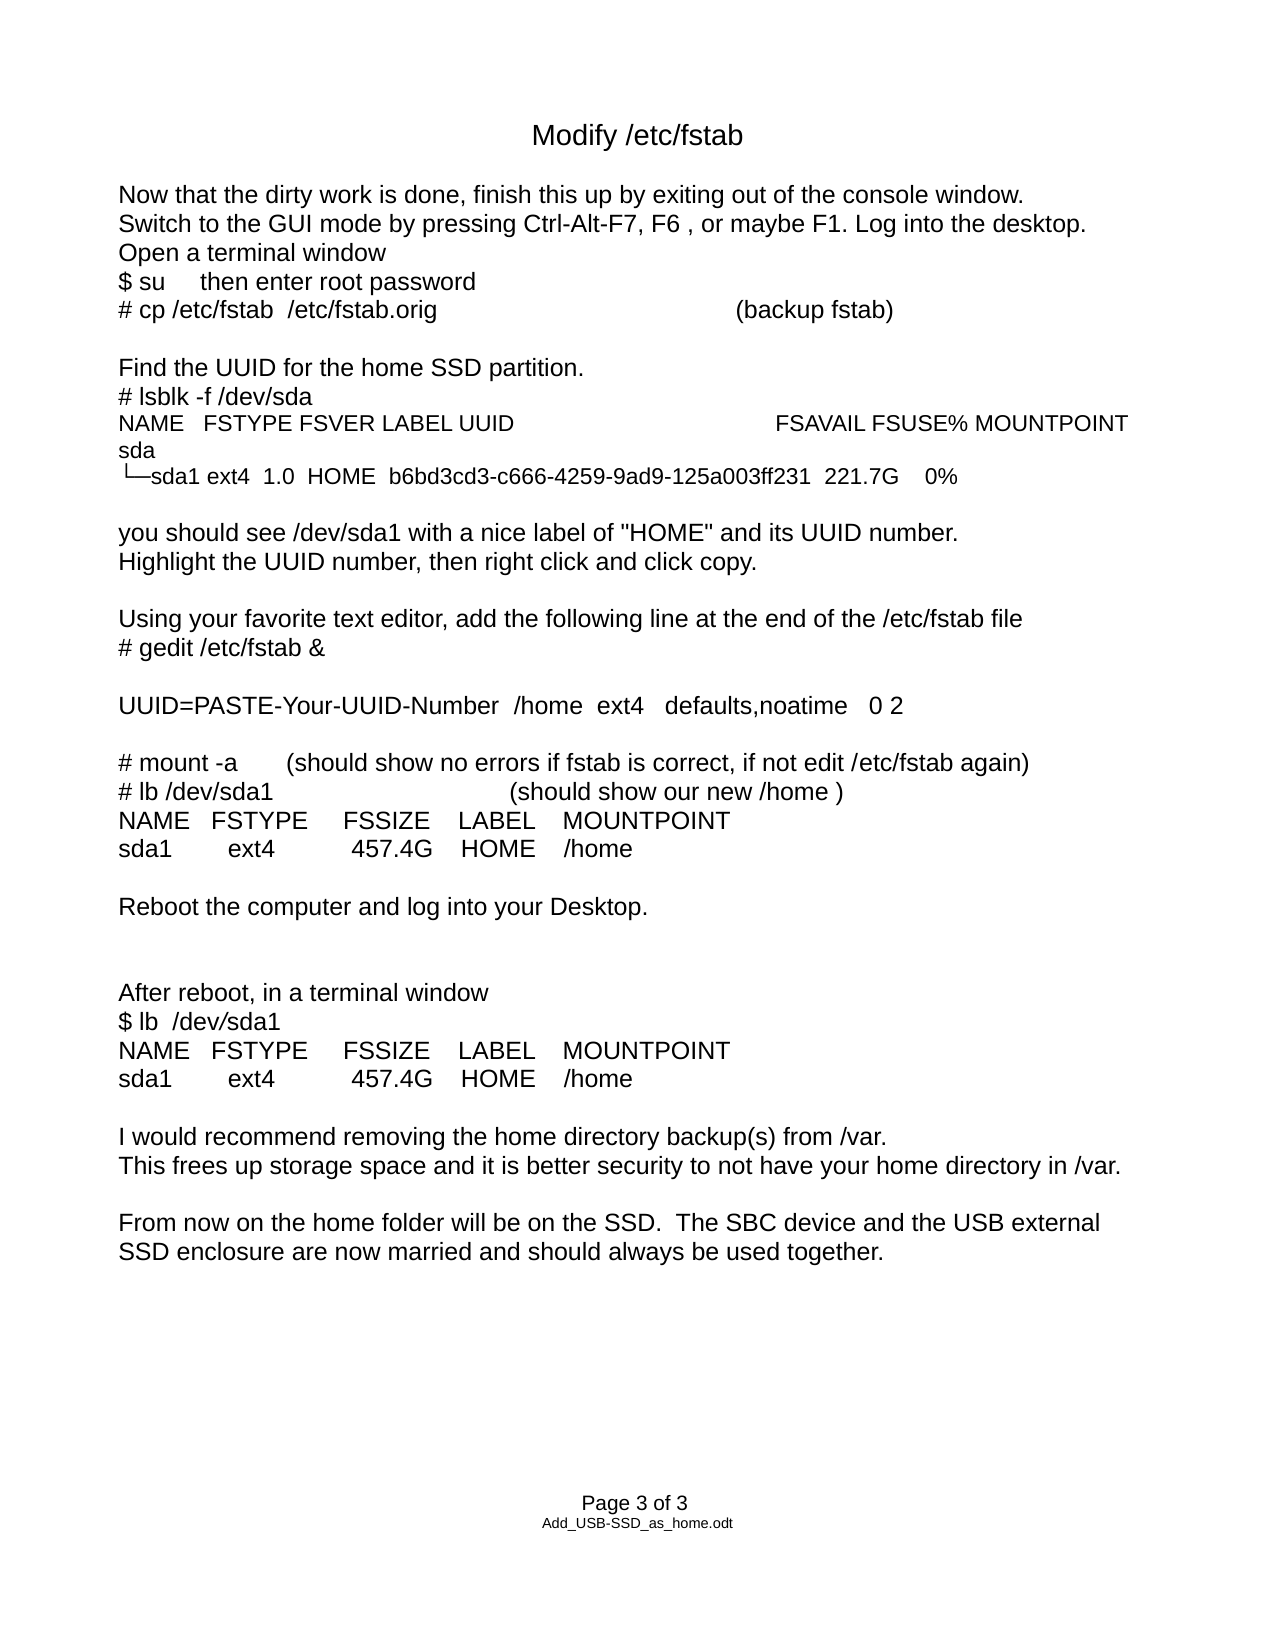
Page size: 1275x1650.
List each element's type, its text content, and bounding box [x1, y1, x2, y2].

text you should see /dev/sda1 with a nice label of "HOME" and its UUID number. [118, 518, 1157, 547]
text # lb /dev/sda1 (should show our new /home ) [118, 777, 1157, 806]
text I would recommend removing the home directory backup(s) from /var. [118, 1122, 1157, 1151]
text This frees up storage space and it is better security to not have your home directory in /var. [118, 1151, 1157, 1179]
text sda [118, 437, 1157, 463]
text Switch to the GUI mode by pressing Ctrl-Alt-F7, F6 , or maybe F1. Log into the desktop. [118, 209, 1157, 238]
text Highlight the UUID number, then right click and click copy. [118, 547, 1157, 576]
text Open a terminal window [118, 238, 1157, 267]
text # lsblk -f /dev/sda [118, 382, 1157, 410]
text Using your favorite text editor, add the following line at the end of the /etc/fstab file [118, 604, 1157, 633]
text Reboot the computer and log into your Desktop. [118, 892, 1157, 921]
text NAME FSTYPE FSSIZE LABEL MOUNTPOINT [118, 1036, 1157, 1064]
text After reboot, in a terminal window [118, 978, 1157, 1007]
text $ su then enter root password [118, 267, 1157, 295]
text UUID=PASTE-Your-UUID-Number /home ext4 defaults,noatime 0 2 [118, 691, 1157, 719]
text # cp /etc/fstab /etc/fstab.orig (backup fstab) [118, 295, 1157, 324]
text sda1 ext4 457.4G HOME /home [118, 1064, 1157, 1093]
text sda1 ext4 457.4G HOME /home [118, 834, 1157, 863]
text └─sda1 ext4 1.0 HOME b6bd3cd3-c666-4259-9ad9-125a003ff231 221.7G 0% [118, 463, 1157, 489]
text # mount -a (should show no errors if fstab is correct, if not edit /etc/fstab again) [118, 748, 1157, 777]
text # gedit /etc/fstab & [118, 633, 1157, 662]
text From now on the home folder will be on the SSD. The SBC device and the USB external SSD enclosure are now married and should always be used together. [118, 1208, 1157, 1266]
text Now that the dirty work is done, finish this up by exiting out of the console window. [118, 180, 1157, 209]
text NAME FSTYPE FSVER LABEL UUID FSAVAIL FSUSE% MOUNTPOINT [118, 410, 1157, 437]
text Modify /etc/fstab [118, 118, 1157, 152]
text $ lb /dev/sda1 [118, 1007, 1157, 1036]
text Find the UUID for the home SSD partition. [118, 353, 1157, 382]
text NAME FSTYPE FSSIZE LABEL MOUNTPOINT [118, 806, 1157, 834]
